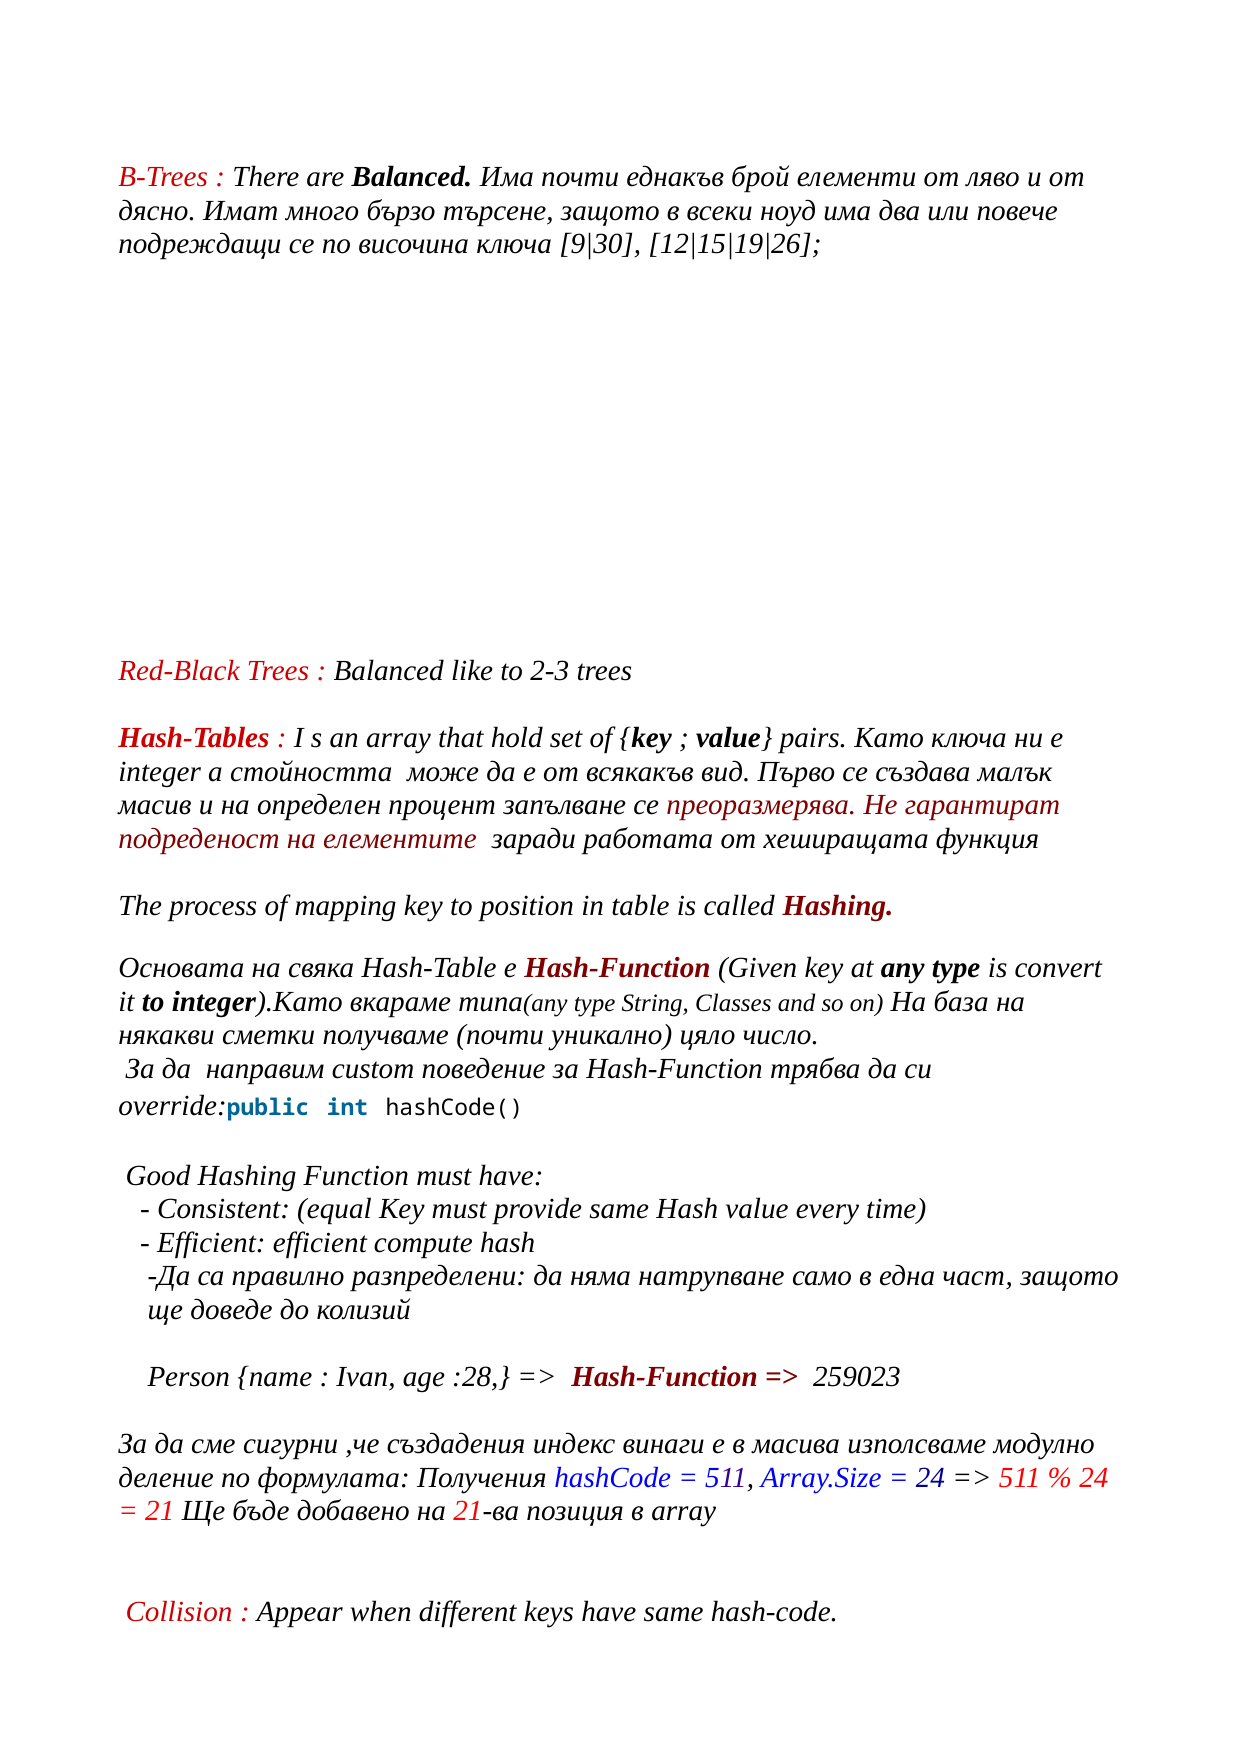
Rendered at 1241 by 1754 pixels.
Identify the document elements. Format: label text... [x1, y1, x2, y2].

text - Consistent: (equal Key must provide same Hash value every time) [118, 1191, 1122, 1225]
text Good Hashing Function must have: [118, 1158, 1122, 1191]
text Hash-Tables : I s an array that hold set of {key ; value} pairs. Като ключа ни е integer a стойността може да е от всякакъв вид. Първо се създава малък масив и на определен процент запълване се преоразмерява. Не гарантират подреденост на елементите заради работата от хеширащата функция [118, 720, 1122, 854]
text Основата на свяка Hash-Table e Hash-Function (Given key at any type is convert it to integer).Като вкараме типа(any type String, Classes and so on) На база на някакви сметки получваме (почти уникално) цяло число. [118, 950, 1122, 1051]
text Red-Black Trees : Balanced like to 2-3 trees [118, 653, 1122, 687]
text Collision : Appear when different keys have same hash-code. [118, 1594, 1122, 1627]
text ще доведе до колизий [118, 1292, 1122, 1326]
text The process of mapping key to position in table is called Hashing. [118, 888, 1122, 922]
text Person {name : Ivan, age :28,} => Hash-Function => 259023 [118, 1359, 1122, 1393]
text За да направим custom поведение за Hash-Function трябва да си override:public int hashCode() [118, 1051, 1122, 1124]
text - Efficient: efficient compute hash [118, 1225, 1122, 1258]
text -Да са правилно разпределени: да няма натрупване само в една част, защото [118, 1258, 1122, 1292]
text За да сме сигурни ,че създадения индекс винаги е в масива изполсваме модулно деление по формулата: Получения hashCode = 511, Array.Size = 24 => 511 % 24 = 21 Ще бъде добавено на 21-ва позиция в array [118, 1426, 1122, 1527]
text B-Trees : There are Balanced. Има почти еднакъв брой елементи от ляво и от дясно. Имат много бързо търсене, защото в всеки ноуд има два или повече подреждащи се по височина ключа [9|30], [12|15|19|26]; [118, 159, 1122, 260]
